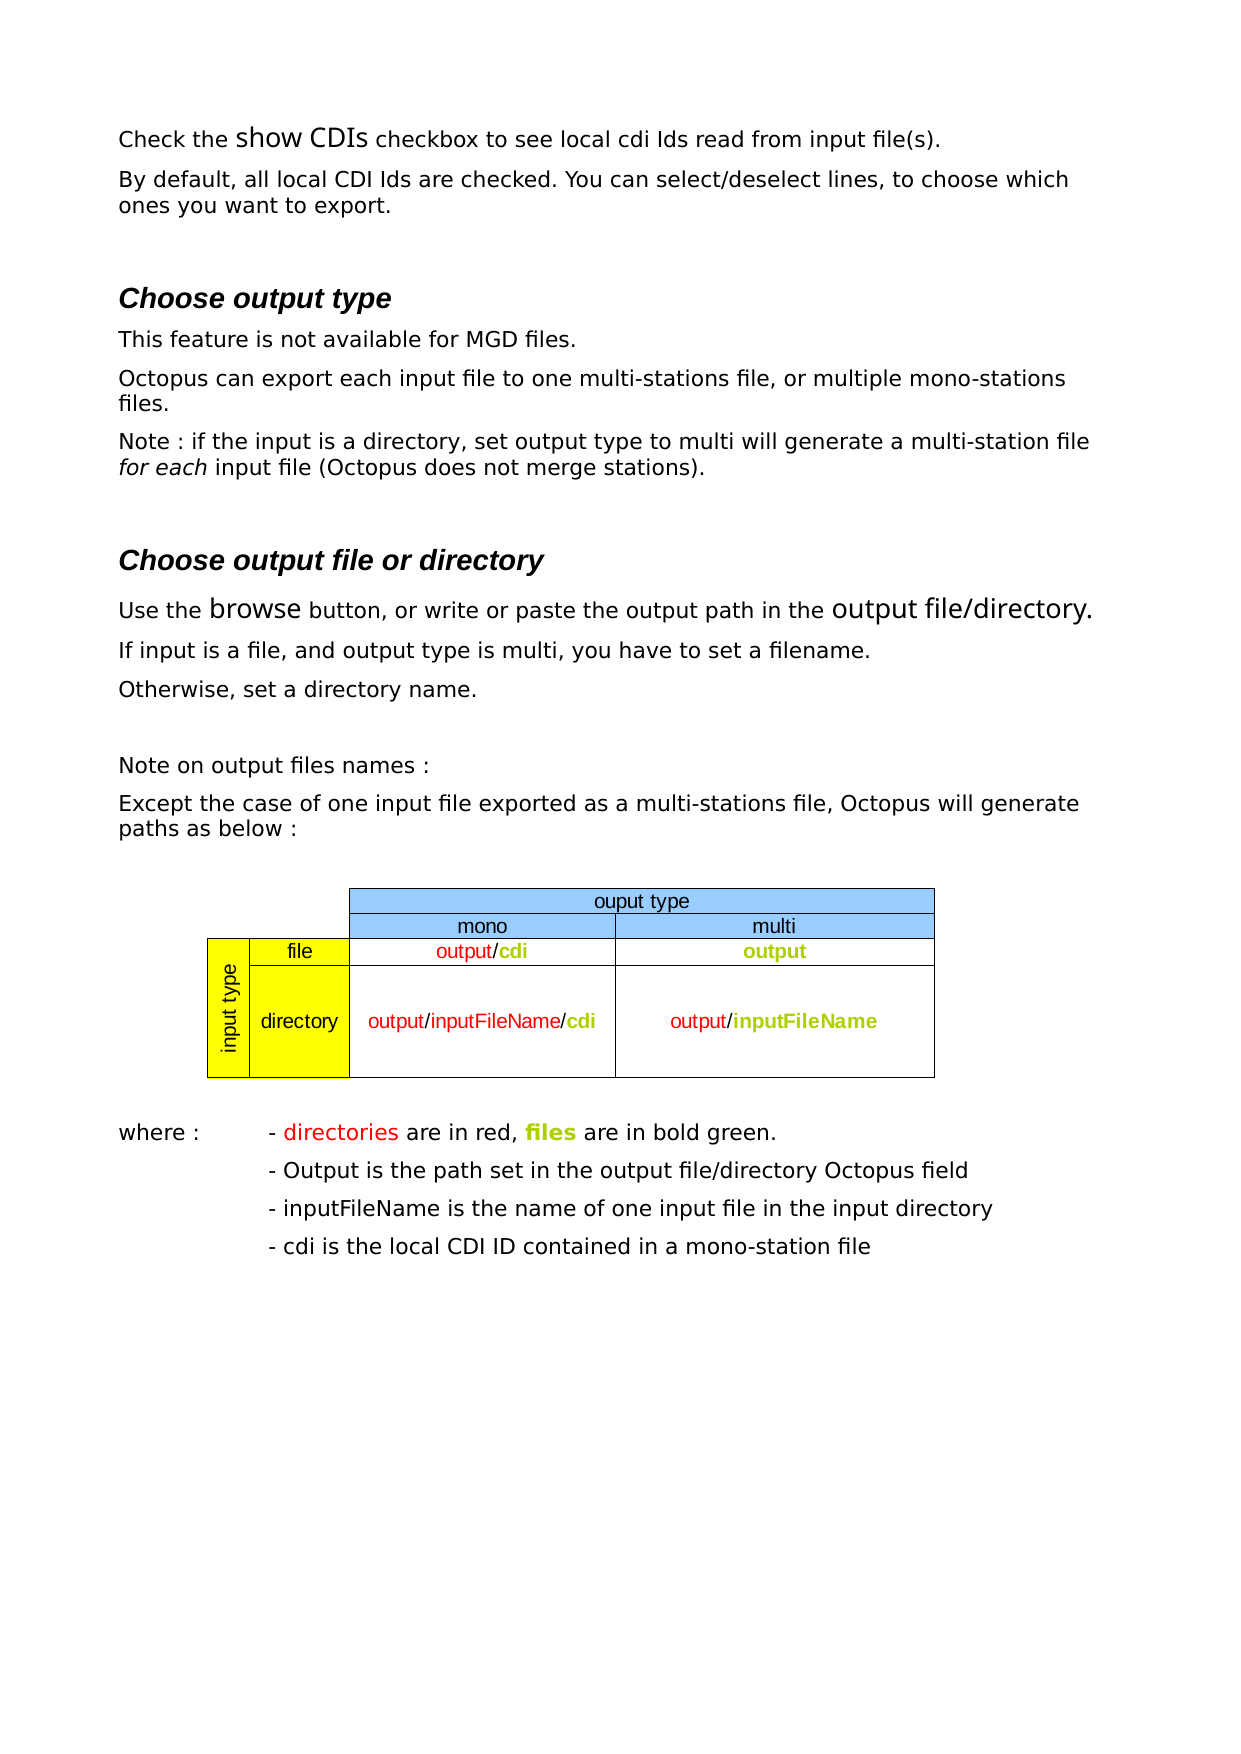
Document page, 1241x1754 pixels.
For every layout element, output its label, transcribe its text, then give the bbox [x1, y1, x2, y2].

subtitle Choose output type [118, 282, 1122, 315]
subtitle Choose output file or directory [118, 543, 1122, 577]
text Octopus can export each input file to one multi-stations file, or multiple mono-stations files. [118, 366, 1122, 417]
text where : - directories are in red, files are in bold green. [118, 1120, 1122, 1146]
subtitle By default, all local CDI Ids are checked. You can select/deselect lines, to choose which ones you want to export. [118, 167, 1122, 218]
text - Output is the path set in the output file/directory Octopus field [118, 1158, 1122, 1184]
text Note : if the input is a directory, set output type to multi will generate a multi-station file for each input file (Octopus does not merge stations). [118, 429, 1122, 480]
text This feature is not available for MGD files. [118, 328, 1122, 353]
text - cdi is the local CDI ID contained in a mono-station file [118, 1234, 1122, 1260]
text If input is a file, and output type is multi, you have to set a filename. [118, 639, 1122, 664]
text Note on output files names : [118, 753, 1122, 778]
subtitle Check the show CDIs checkbox to see local cdi Ids read from input file(s). [118, 118, 1122, 155]
text Otherwise, set a directory name. [118, 677, 1122, 702]
text Except the case of one input file exported as a multi-stations file, Octopus will generate paths as below : [118, 791, 1122, 842]
text - inputFileName is the name of one input file in the input directory [118, 1196, 1122, 1222]
text Use the browse button, or write or paste the output path in the output file/directory. [118, 589, 1122, 626]
